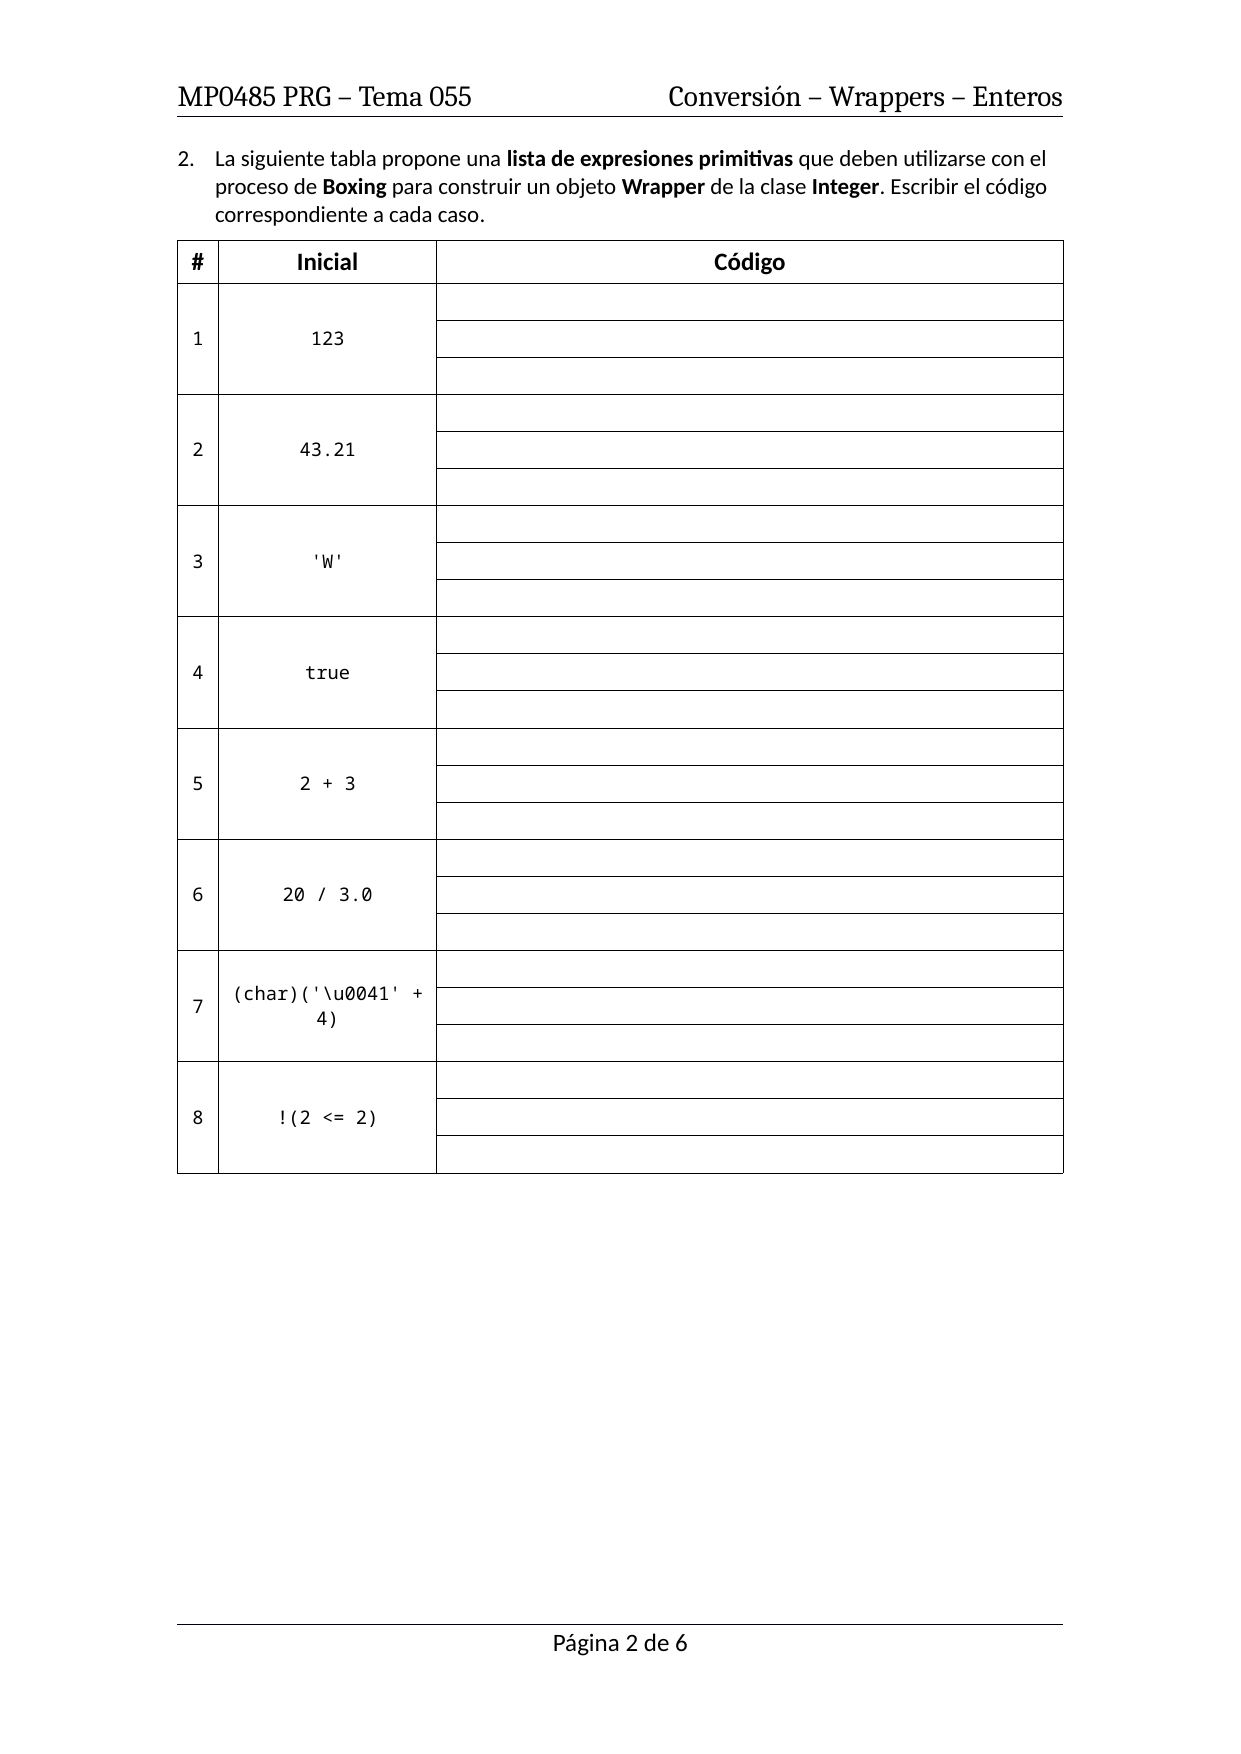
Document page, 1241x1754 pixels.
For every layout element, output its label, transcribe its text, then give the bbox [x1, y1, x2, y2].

table_cell 'W' [219, 506, 436, 616]
table_header Código [437, 241, 1063, 282]
table_header # [178, 241, 218, 282]
table_cell [437, 877, 1063, 913]
table_cell (char)('\u0041' + 4) [219, 951, 436, 1061]
table_cell 7 [178, 951, 218, 1061]
table_cell [437, 395, 1063, 431]
table_cell true [219, 617, 436, 727]
table_cell [437, 469, 1063, 505]
table_cell 43.21 [219, 395, 436, 505]
table_cell 4 [178, 617, 218, 727]
table_cell [437, 691, 1063, 727]
table_cell 2 + 3 [219, 729, 436, 839]
table_cell [437, 654, 1063, 690]
table_cell 5 [178, 729, 218, 839]
table_cell 3 [178, 506, 218, 616]
list La siguiente tabla propone una lista de expresiones primitivas que deben utilizarse con el proceso de Boxing para construir un objeto Wrapper de la clase Integer. Escribir el código correspondiente a cada caso. [177, 144, 1063, 228]
table_cell [437, 840, 1063, 876]
table_header Inicial [219, 241, 436, 282]
table_cell [437, 766, 1063, 802]
table_cell [437, 803, 1063, 839]
table_cell [437, 951, 1063, 987]
table_cell [437, 432, 1063, 468]
table_cell 1 [178, 284, 218, 394]
table_cell 8 [178, 1062, 218, 1172]
table_cell [437, 358, 1063, 394]
table_cell [437, 543, 1063, 579]
table_cell [437, 1025, 1063, 1061]
table_cell [437, 1136, 1063, 1172]
table_cell [437, 1099, 1063, 1135]
table_cell [437, 914, 1063, 950]
table_cell 2 [178, 395, 218, 505]
table_cell !(2 <= 2) [219, 1062, 436, 1172]
table_cell [437, 321, 1063, 357]
table_cell 20 / 3.0 [219, 840, 436, 950]
table_cell [437, 506, 1063, 542]
table_cell 6 [178, 840, 218, 950]
table_cell [437, 988, 1063, 1024]
table_cell [437, 617, 1063, 653]
table_cell [437, 1062, 1063, 1098]
table_cell [437, 729, 1063, 764]
table_cell [437, 284, 1063, 319]
table_cell 123 [219, 284, 436, 394]
table_cell [437, 580, 1063, 616]
